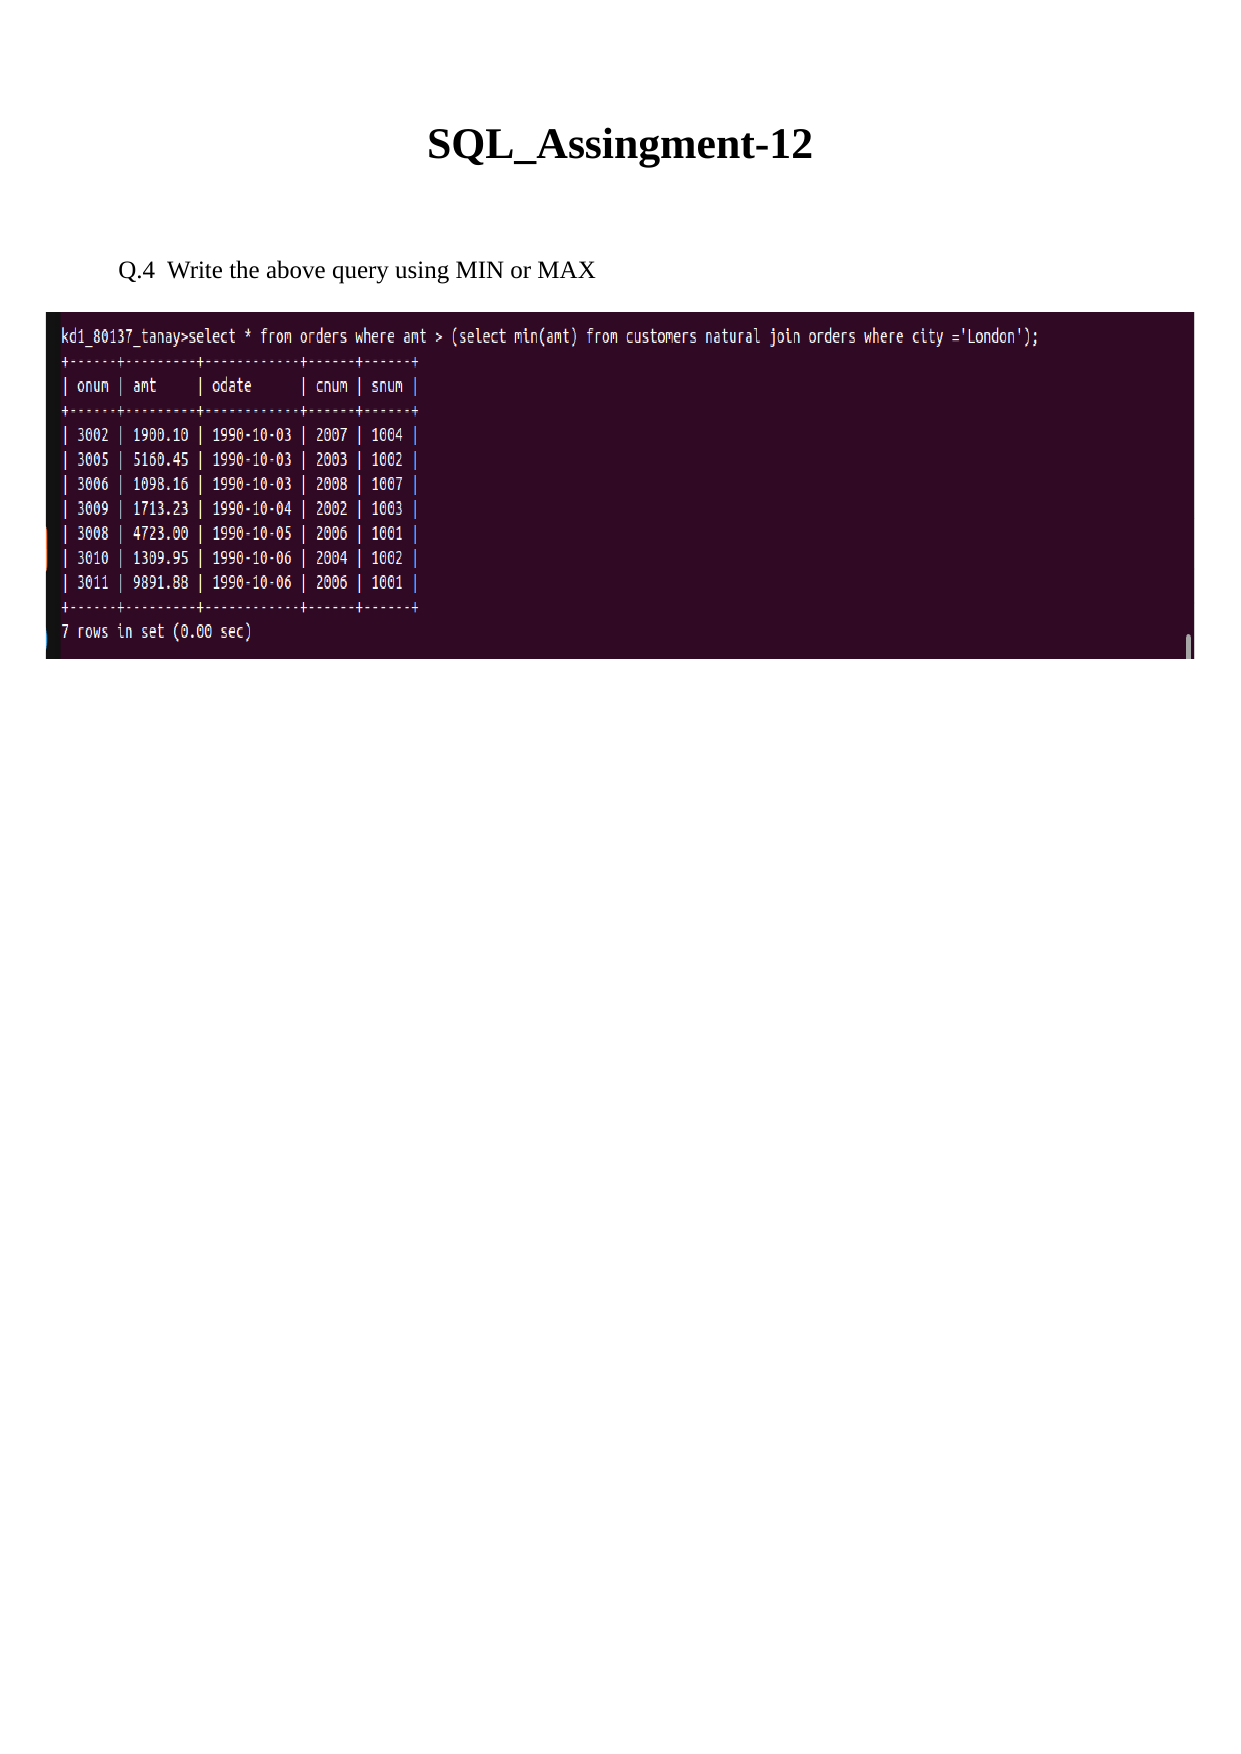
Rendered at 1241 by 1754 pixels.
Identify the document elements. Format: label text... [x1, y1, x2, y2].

picture [45, 312, 1195, 659]
text Q.4 Write the above query using MIN or MAX [118, 255, 1122, 284]
